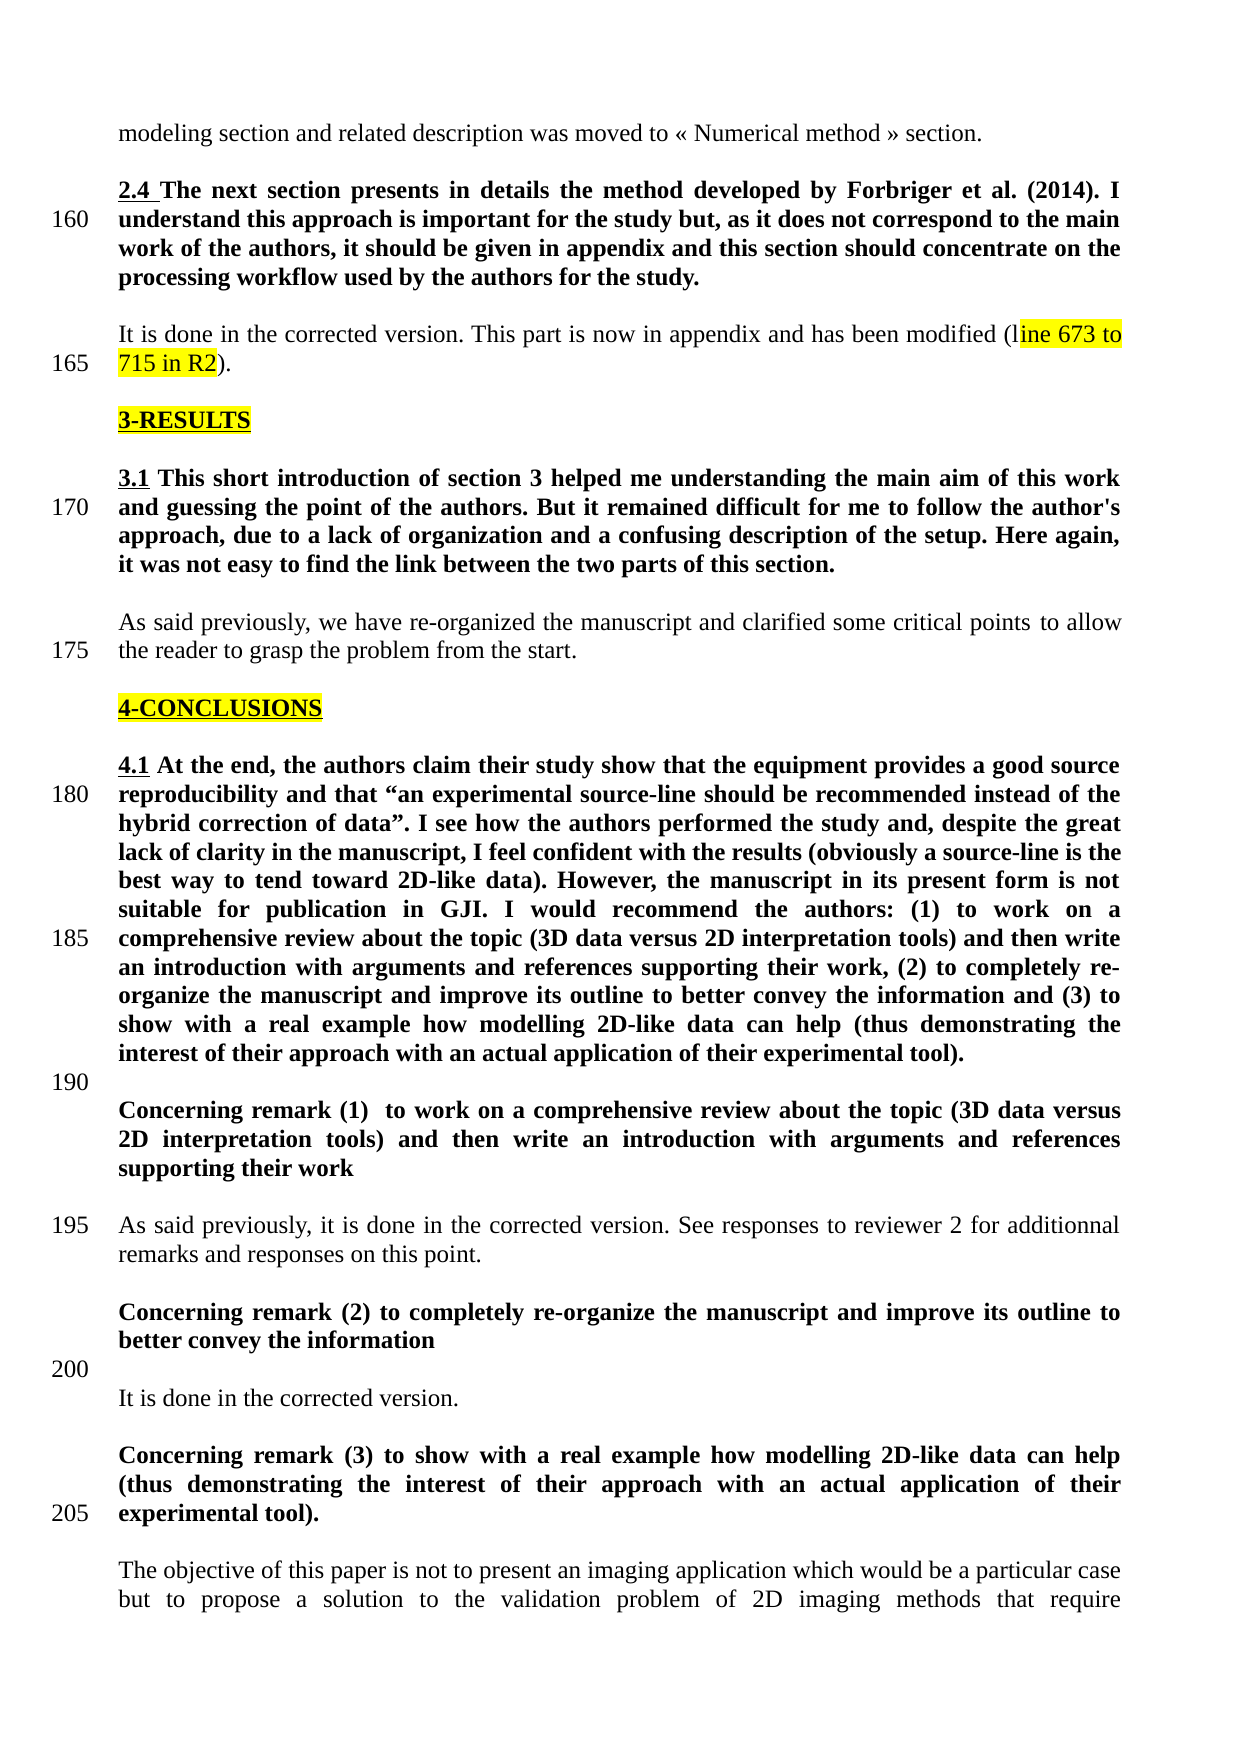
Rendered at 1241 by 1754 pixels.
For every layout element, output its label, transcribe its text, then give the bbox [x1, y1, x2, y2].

text 3.1 This short introduction of section 3 helped me understanding the main aim of this work and guessing the point of the authors. But it remained difficult for me to follow the author's approach, due to a lack of organization and a confusing description of the setup. Here again, it was not easy to find the link between the two parts of this section. [118, 463, 1122, 578]
text It is done in the corrected version. This part is now in appendix and has been modified (line 673 to 715 in R2). [118, 319, 1122, 377]
text modeling section and related description was moved to « Numerical method » section. [118, 118, 1122, 147]
text It is done in the corrected version. [118, 1383, 1122, 1412]
text 3-RESULTS [118, 406, 1122, 434]
text 2.4 The next section presents in details the method developed by Forbriger et al. (2014). I understand this approach is important for the study but, as it does not correspond to the main work of the authors, it should be given in appendix and this section should concentrate on the processing workflow used by the authors for the study. [118, 176, 1122, 291]
text Concerning remark (1) to work on a comprehensive review about the topic (3D data versus 2D interpretation tools) and then write an introduction with arguments and references supporting their work [118, 1096, 1122, 1182]
text As said previously, we have re-organized the manuscript and clarified some critical points to allow the reader to grasp the problem from the start. [118, 607, 1122, 664]
text Concerning remark (3) to show with a real example how modelling 2D-like data can help (thus demonstrating the interest of their approach with an actual application of their experimental tool). [118, 1441, 1122, 1527]
text The objective of this paper is not to present an imaging application which would be a particular case but to propose a solution to the validation problem of 2D imaging methods that require [118, 1556, 1122, 1613]
text As said previously, it is done in the corrected version. See responses to reviewer 2 for additionnal remarks and responses on this point. [118, 1211, 1122, 1268]
text 4-CONCLUSIONS [118, 693, 1122, 722]
text 4.1 At the end, the authors claim their study show that the equipment provides a good source reproducibility and that “an experimental source-line should be recommended instead of the hybrid correction of data”. I see how the authors performed the study and, despite the great lack of clarity in the manuscript, I feel confident with the results (obviously a source-line is the best way to tend toward 2D-like data). However, the manuscript in its present form is not suitable for publication in GJI. I would recommend the authors: (1) to work on a comprehensive review about the topic (3D data versus 2D interpretation tools) and then write an introduction with arguments and references supporting their work, (2) to completely re-organize the manuscript and improve its outline to better convey the information and (3) to show with a real example how modelling 2D-like data can help (thus demonstrating the interest of their approach with an actual application of their experimental tool). [118, 751, 1122, 1067]
text Concerning remark (2) to completely re-organize the manuscript and improve its outline to better convey the information [118, 1297, 1122, 1354]
